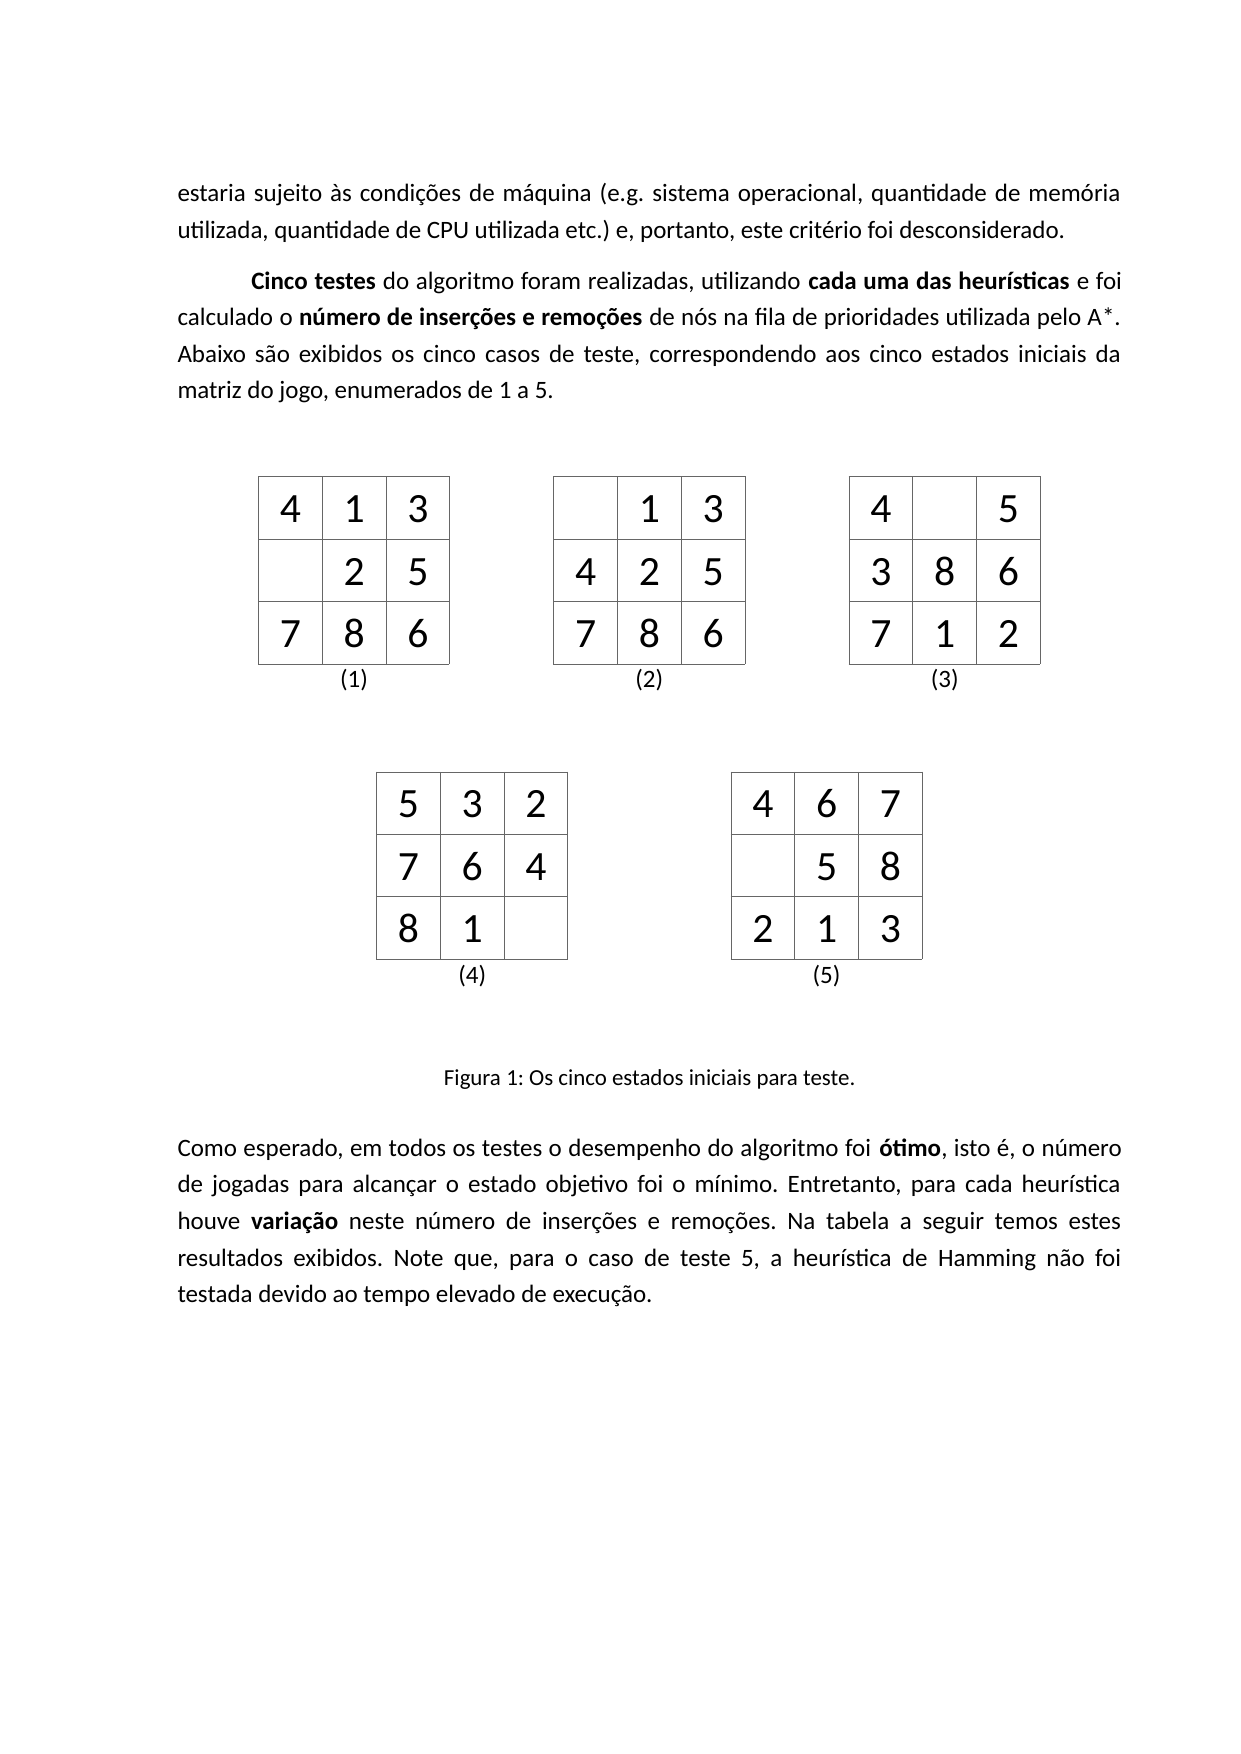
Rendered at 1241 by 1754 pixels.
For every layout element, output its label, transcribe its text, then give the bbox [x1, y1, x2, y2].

table_cell 4 [554, 540, 617, 601]
text Figura 1: Os cinco estados iniciais para teste. [229, 1063, 1070, 1091]
table_header [913, 477, 976, 539]
table_cell [732, 835, 794, 896]
table_cell 6 [441, 835, 504, 896]
table_cell 8 [323, 602, 386, 663]
table_header [554, 477, 617, 539]
table_cell 2 [323, 540, 386, 601]
table_cell 2 [732, 897, 794, 959]
table_cell 3 [850, 540, 912, 601]
table_header 4 [259, 477, 322, 539]
table_header 4 [850, 477, 912, 539]
table_header 3 [387, 477, 449, 539]
table_cell [505, 897, 567, 959]
table_header 2 [505, 773, 567, 834]
text (3) [849, 665, 1040, 694]
table_cell 8 [913, 540, 976, 601]
text (1) [258, 665, 449, 694]
text Cinco testes do algoritmo foram realizadas, utilizando cada uma das heurísticas e foi calculado o número de inserções e remoções de nós na fila de prioridades utilizada pelo A*. Abaixo são exibidos os cinco casos de teste, correspondendo aos cinco estados iniciais da matriz do jogo, enumerados de 1 a 5. [177, 265, 1122, 405]
table_cell 1 [913, 602, 976, 663]
table_cell 3 [859, 897, 922, 959]
table_cell 5 [387, 540, 449, 601]
text (4) [376, 960, 567, 989]
table_header 1 [323, 477, 386, 539]
text Como esperado, em todos os testes o desempenho do algoritmo foi ótimo, isto é, o número de jogadas para alcançar o estado objetivo foi o mínimo. Entretanto, para cada heurística houve variação neste número de inserções e remoções. Na tabela a seguir temos estes resultados exibidos. Note que, para o caso de teste 5, a heurística de Hamming não foi testada devido ao tempo elevado de execução. [177, 1132, 1122, 1309]
table_cell 8 [377, 897, 440, 959]
table_cell 6 [387, 602, 449, 663]
table_header 3 [682, 477, 745, 539]
text (5) [731, 960, 922, 989]
table_cell 6 [977, 540, 1040, 601]
table_cell 2 [618, 540, 681, 601]
table_cell 5 [682, 540, 745, 601]
table_header 5 [977, 477, 1040, 539]
table_cell 1 [795, 897, 858, 959]
table_cell 8 [618, 602, 681, 663]
table_header 5 [377, 773, 440, 834]
table_cell 1 [441, 897, 504, 959]
table_cell 7 [259, 602, 322, 663]
table_cell 7 [850, 602, 912, 663]
text estaria sujeito às condições de máquina (e.g. sistema operacional, quantidade de memória utilizada, quantidade de CPU utilizada etc.) e, portanto, este critério foi desconsiderado. [177, 177, 1122, 244]
table_header 1 [618, 477, 681, 539]
table_cell 7 [554, 602, 617, 663]
table_header 6 [795, 773, 858, 834]
table_header 3 [441, 773, 504, 834]
table_cell 4 [505, 835, 567, 896]
table_cell 6 [682, 602, 745, 663]
table_cell [259, 540, 322, 601]
table_cell 5 [795, 835, 858, 896]
table_header 7 [859, 773, 922, 834]
table_cell 7 [377, 835, 440, 896]
table_cell 2 [977, 602, 1040, 663]
text (2) [553, 665, 745, 694]
table_cell 8 [859, 835, 922, 896]
table_header 4 [732, 773, 794, 834]
